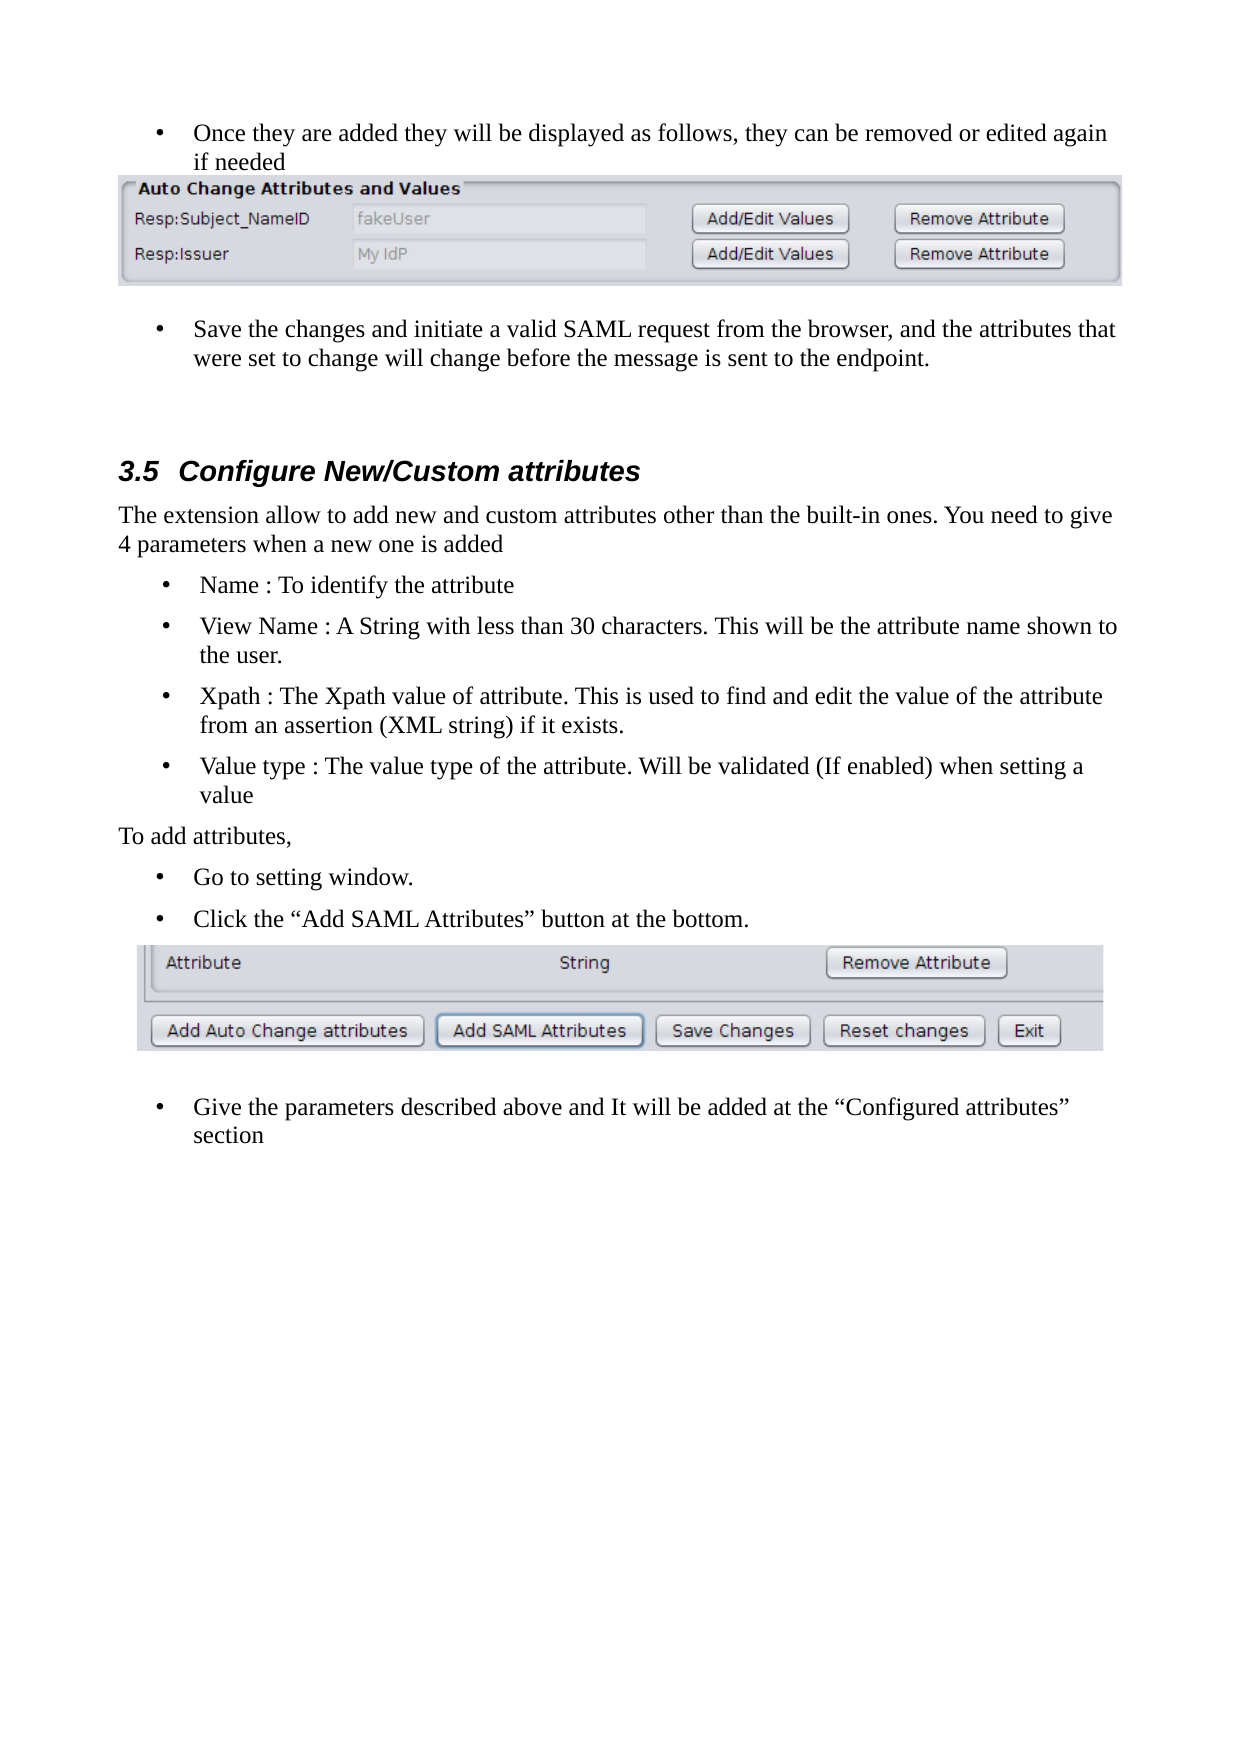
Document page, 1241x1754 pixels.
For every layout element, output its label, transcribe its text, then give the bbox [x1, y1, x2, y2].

list View Name : A String with less than 30 characters. This will be the attribute name shown to the user. [162, 611, 1122, 669]
list Click the “Add SAML Attributes” button at the bottom. [156, 904, 1122, 932]
list Save the changes and initiate a valid SAML request from the browser, and the attributes that were set to change will change before the message is sent to the endpoint. [156, 314, 1122, 371]
subtitle Configure New/Custom attributes [118, 454, 1122, 487]
list Once they are added they will be displayed as follows, they can be removed or edited again if needed [156, 118, 1122, 175]
list Go to setting window. [156, 862, 1122, 891]
picture [118, 175, 1123, 286]
list Xpath : The Xpath value of attribute. This is used to find and edit the value of the attribute from an assertion (XML string) if it exists. [162, 681, 1122, 739]
list Give the parameters described above and It will be added at the “Configured attributes” section [156, 1092, 1122, 1149]
list Name : To identify the attribute [162, 570, 1122, 599]
list Value type : The value type of the attribute. Will be validated (If enabled) when setting a value [162, 751, 1122, 809]
text To add attributes, [118, 821, 1122, 850]
picture [136, 945, 1104, 1051]
text The extension allow to add new and custom attributes other than the built-in ones. You need to give 4 parameters when a new one is added [118, 500, 1122, 557]
